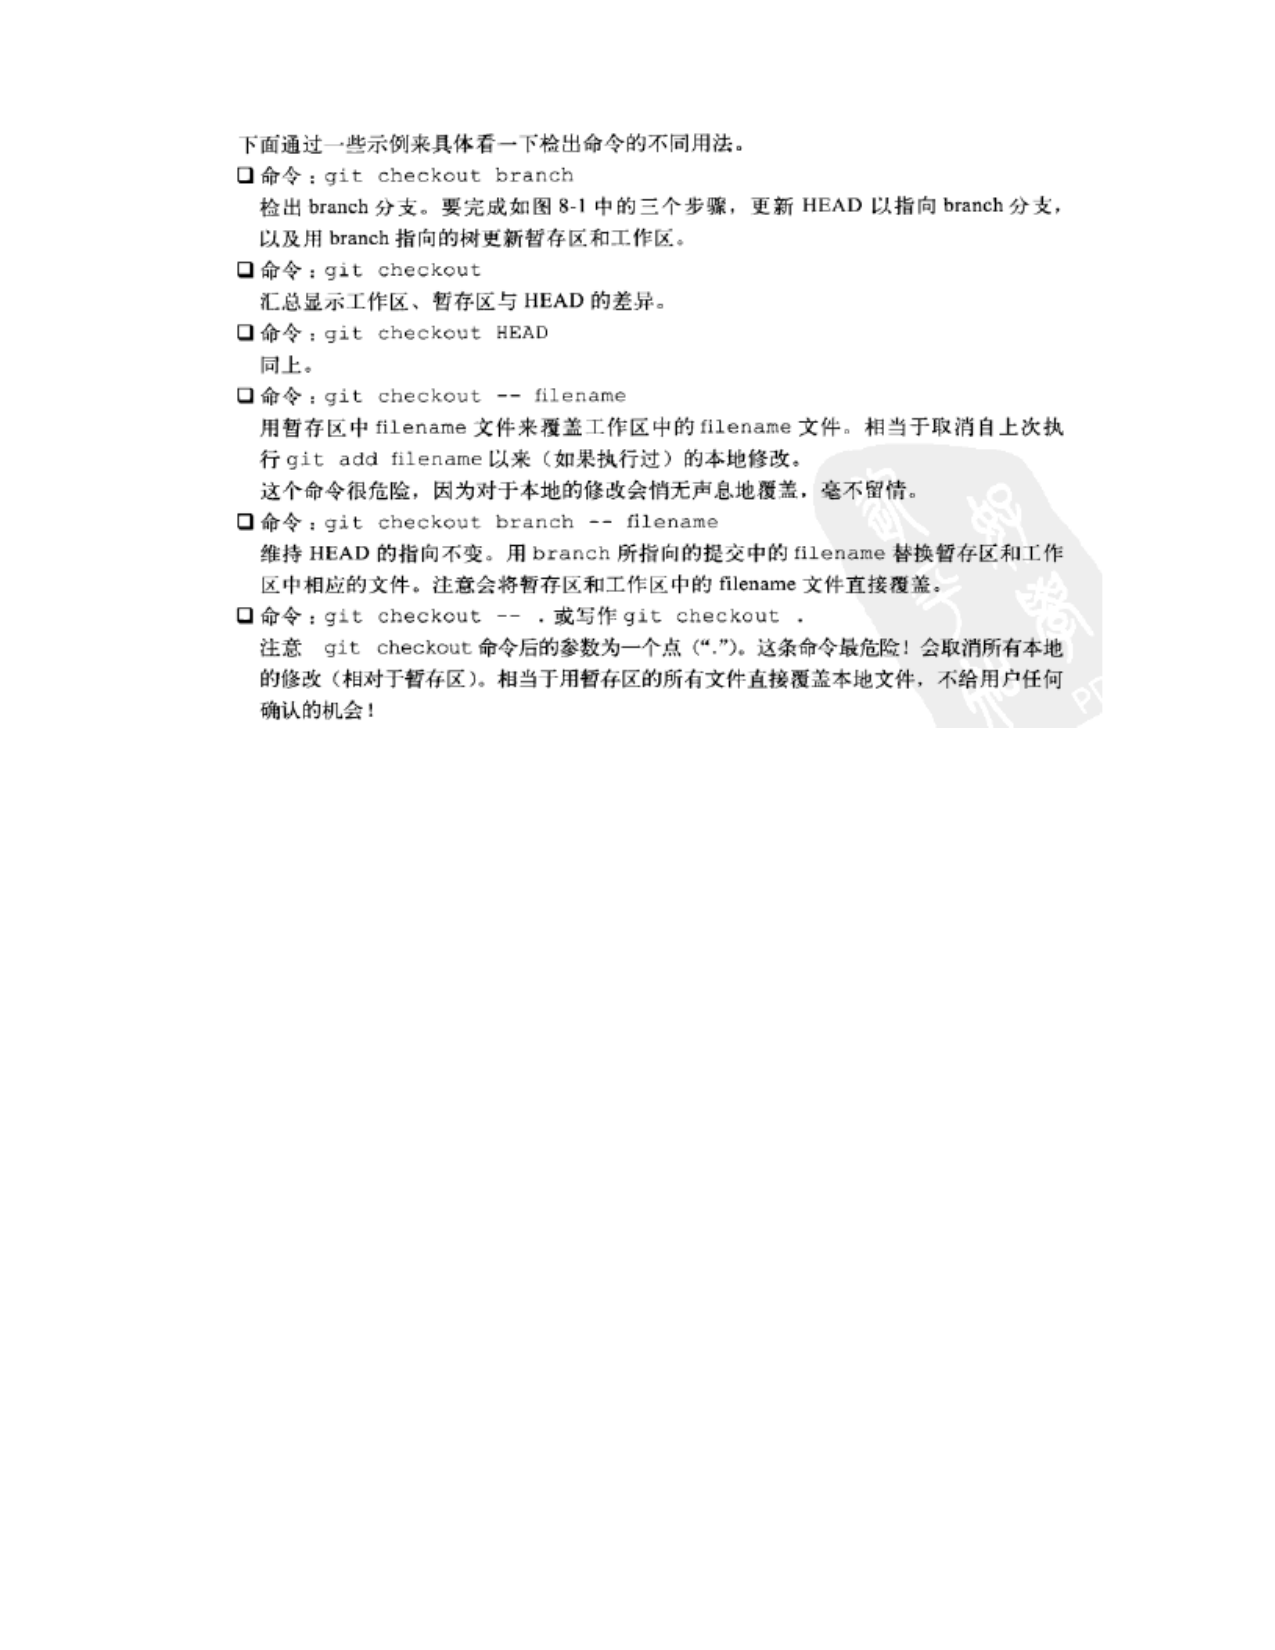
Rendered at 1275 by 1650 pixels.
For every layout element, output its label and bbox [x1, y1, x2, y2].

picture [172, 118, 1103, 728]
